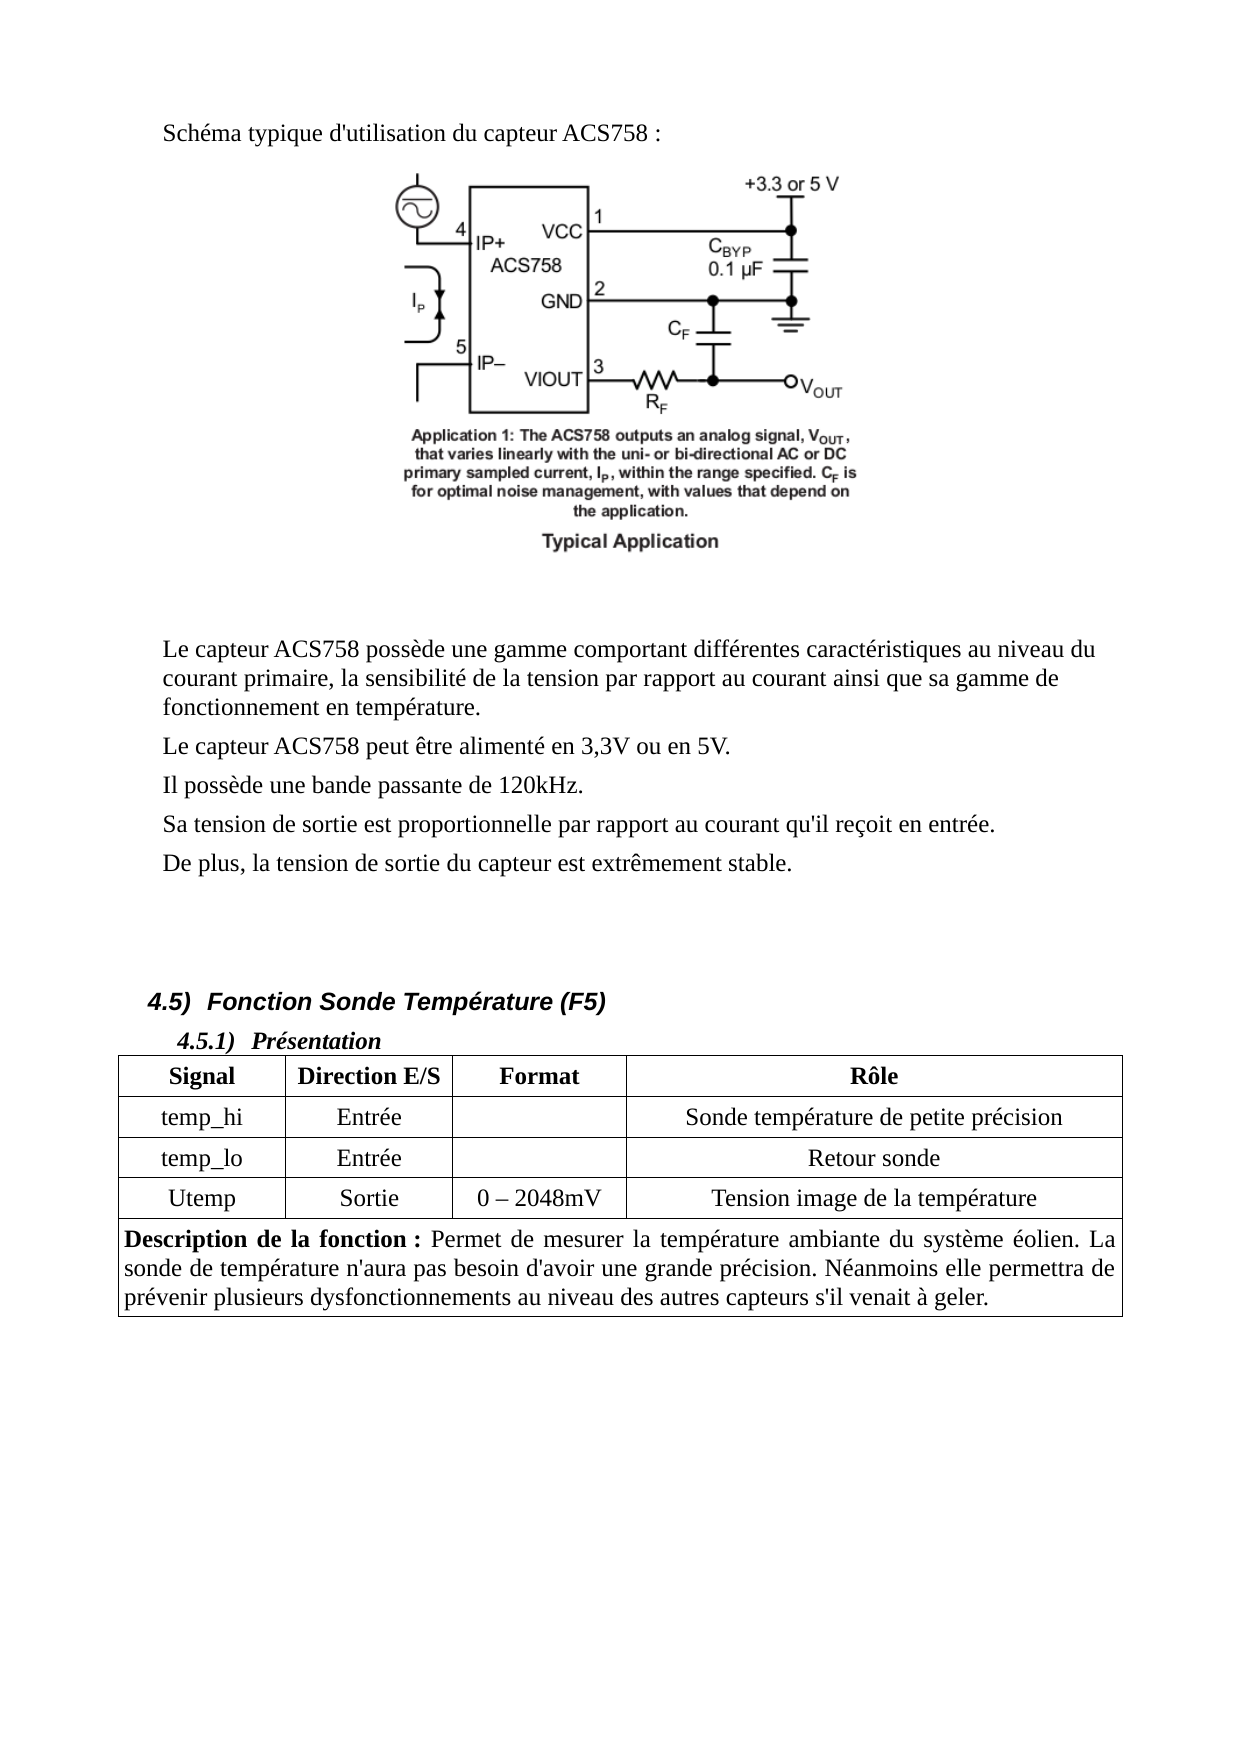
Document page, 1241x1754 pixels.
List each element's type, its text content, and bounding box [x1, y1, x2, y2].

table_cell Utemp [119, 1178, 285, 1218]
text Schéma typique d'utilisation du capteur ACS758 : [162, 118, 1122, 147]
table_cell temp_hi [119, 1097, 285, 1136]
table_cell Tension image de la température [627, 1178, 1122, 1218]
subtitle Fonction Sonde Température (F5) [148, 987, 1122, 1016]
table_cell [453, 1138, 626, 1177]
table_cell [453, 1097, 626, 1136]
table_header Signal [119, 1056, 285, 1096]
table_header Rôle [627, 1056, 1122, 1096]
table_cell Entrée [286, 1097, 452, 1136]
text Le capteur ACS758 peut être alimenté en 3,3V ou en 5V. [162, 731, 1122, 760]
subtitle Présentation [177, 1026, 1122, 1055]
text Le capteur ACS758 possède une gamme comportant différentes caractéristiques au niveau du courant primaire, la sensibilité de la tension par rapport au courant ainsi que sa gamme de fonctionnement en température. [162, 634, 1122, 721]
text Il possède une bande passante de 120kHz. [162, 770, 1122, 799]
picture [344, 157, 897, 556]
text Sa tension de sortie est proportionnelle par rapport au courant qu'il reçoit en entrée. [162, 809, 1122, 838]
table_header Format [453, 1056, 626, 1096]
table_cell Sonde température de petite précision [627, 1097, 1122, 1136]
table_cell Retour sonde [627, 1138, 1122, 1177]
table_cell 0 – 2048mV [453, 1178, 626, 1218]
table_cell Entrée [286, 1138, 452, 1177]
table_cell Sortie [286, 1178, 452, 1218]
table_cell temp_lo [119, 1138, 285, 1177]
table_cell Description de la fonction : Permet de mesurer la température ambiante du système éolien. La sonde de température n'aura pas besoin d'avoir une grande précision. Néanmoins elle permettra de prévenir plusieurs dysfonctionnements au niveau des autres capteurs s'il venait à geler. [119, 1219, 1122, 1316]
text De plus, la tension de sortie du capteur est extrêmement stable. [162, 848, 1122, 877]
table_header Direction E/S [286, 1056, 452, 1096]
